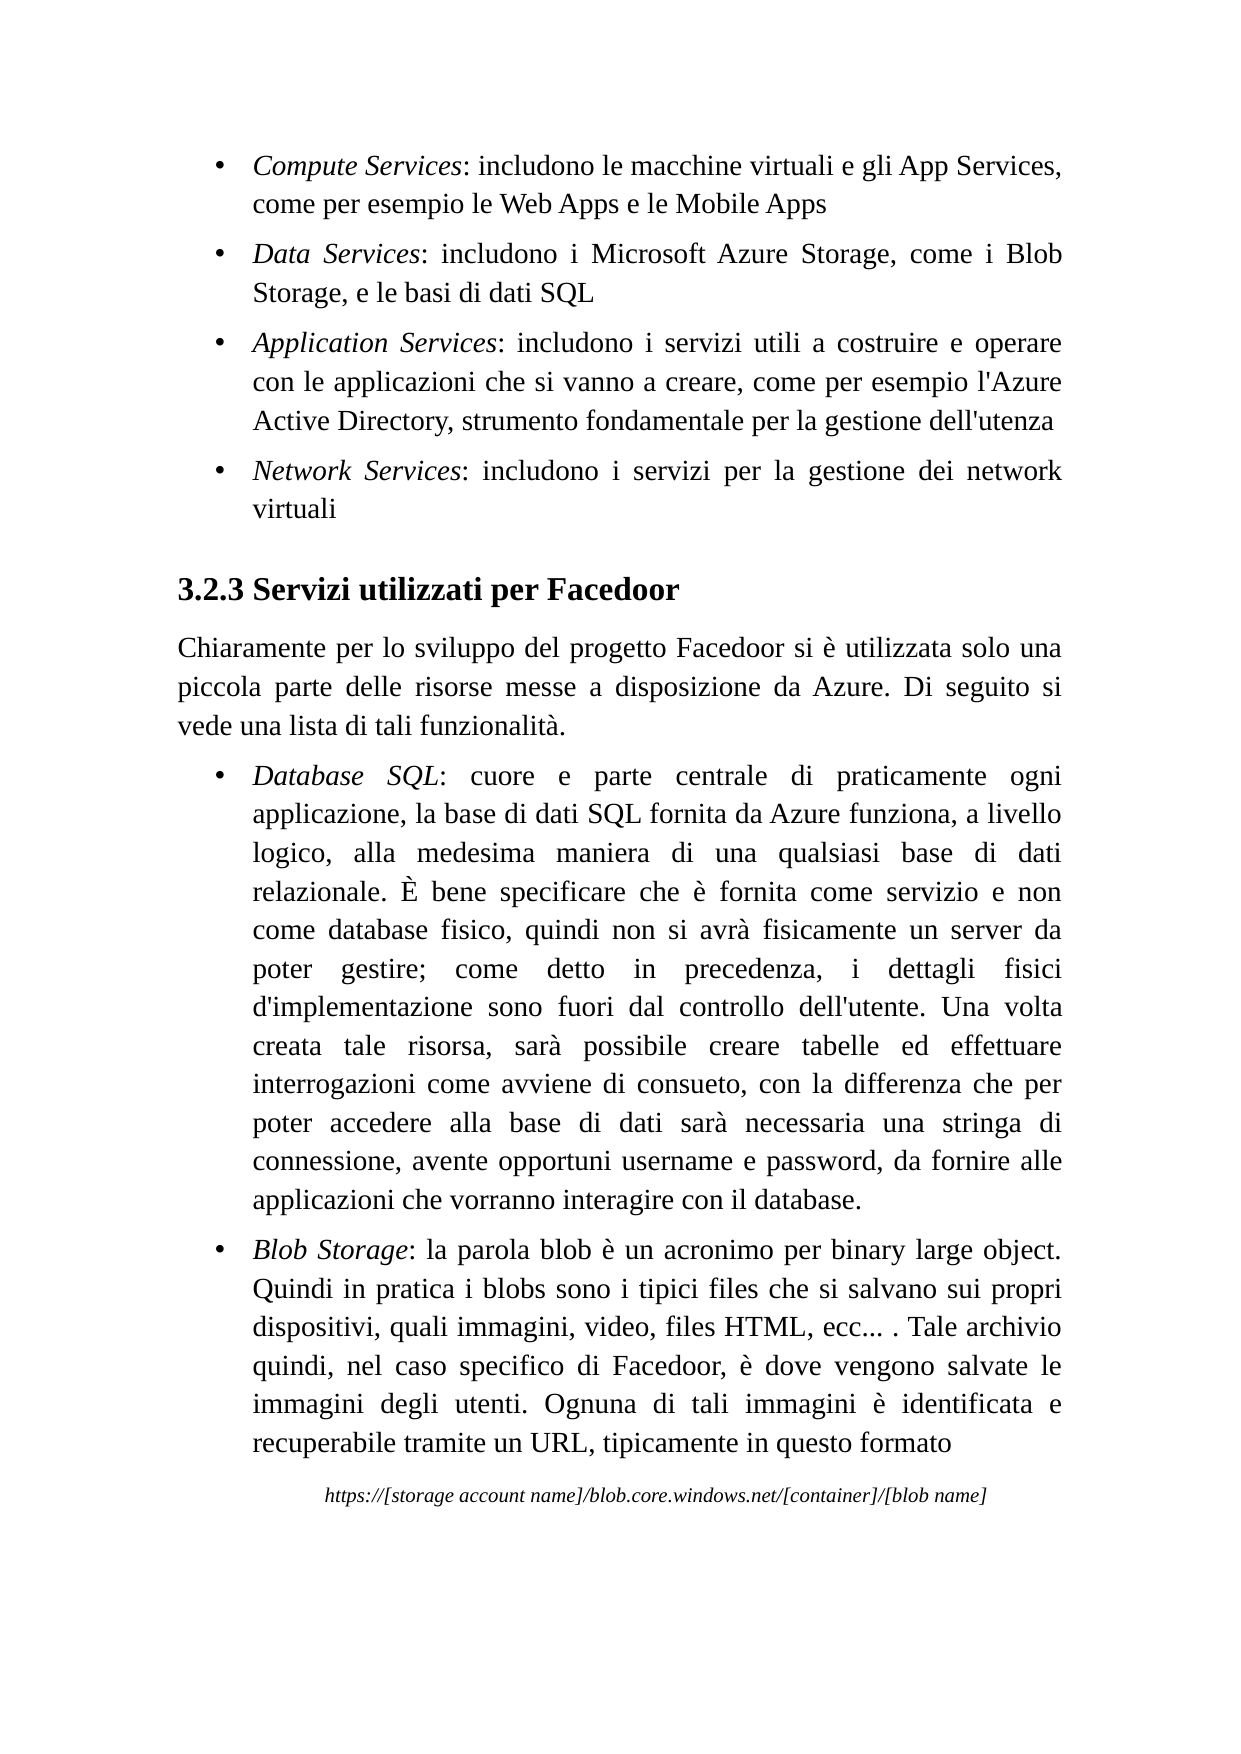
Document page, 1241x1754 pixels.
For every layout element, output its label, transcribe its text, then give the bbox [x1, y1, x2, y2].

list Database SQL: cuore e parte centrale di praticamente ogni applicazione, la base di dati SQL fornita da Azure funziona, a livello logico, alla medesima maniera di una qualsiasi base di dati relazionale. È bene specificare che è fornita come servizio e non come database fisico, quindi non si avrà fisicamente un server da poter gestire; come detto in precedenza, i dettagli fisici d'implementazione sono fuori dal controllo dell'utente. Una volta creata tale risorsa, sarà possibile creare tabelle ed effettuare interrogazioni come avviene di consueto, con la differenza che per poter accedere alla base di dati sarà necessaria una stringa di connessione, avente opportuni username e password, da fornire alle applicazioni che vorranno interagire con il database. [215, 758, 1063, 1216]
list Compute Services: includono le macchine virtuali e gli App Services, come per esempio le Web Apps e le Mobile Apps [215, 148, 1063, 220]
list Data Services: includono i Microsoft Azure Storage, come i Blob Storage, e le basi di dati SQL [215, 237, 1063, 309]
list Network Services: includono i servizi per la gestione dei network virtuali [215, 453, 1063, 525]
list Application Services: includono i servizi utili a costruire e operare con le applicazioni che si vanno a creare, come per esempio l'Azure Active Directory, strumento fondamentale per la gestione dell'utenza [215, 326, 1063, 436]
list Blob Storage: la parola blob è un acronimo per binary large object. Quindi in pratica i blobs sono i tipici files che si salvano sui propri dispositivi, quali immagini, video, files HTML, ecc... . Tale archivio quindi, nel caso specifico di Facedoor, è dove vengono salvate le immagini degli utenti. Ognuna di tali immagini è identificata e recuperabile tramite un URL, tipicamente in questo formato [215, 1232, 1063, 1459]
text https://[storage account name]/blob.core.windows.net/[container]/[blob name] [177, 1475, 1063, 1509]
text Chiaramente per lo sviluppo del progetto Facedoor si è utilizzata solo una piccola parte delle risorse messe a disposizione da Azure. Di seguito si vede una lista di tali funzionalità. [177, 631, 1063, 741]
text 3.2.3 Servizi utilizzati per Facedoor [177, 569, 1063, 607]
